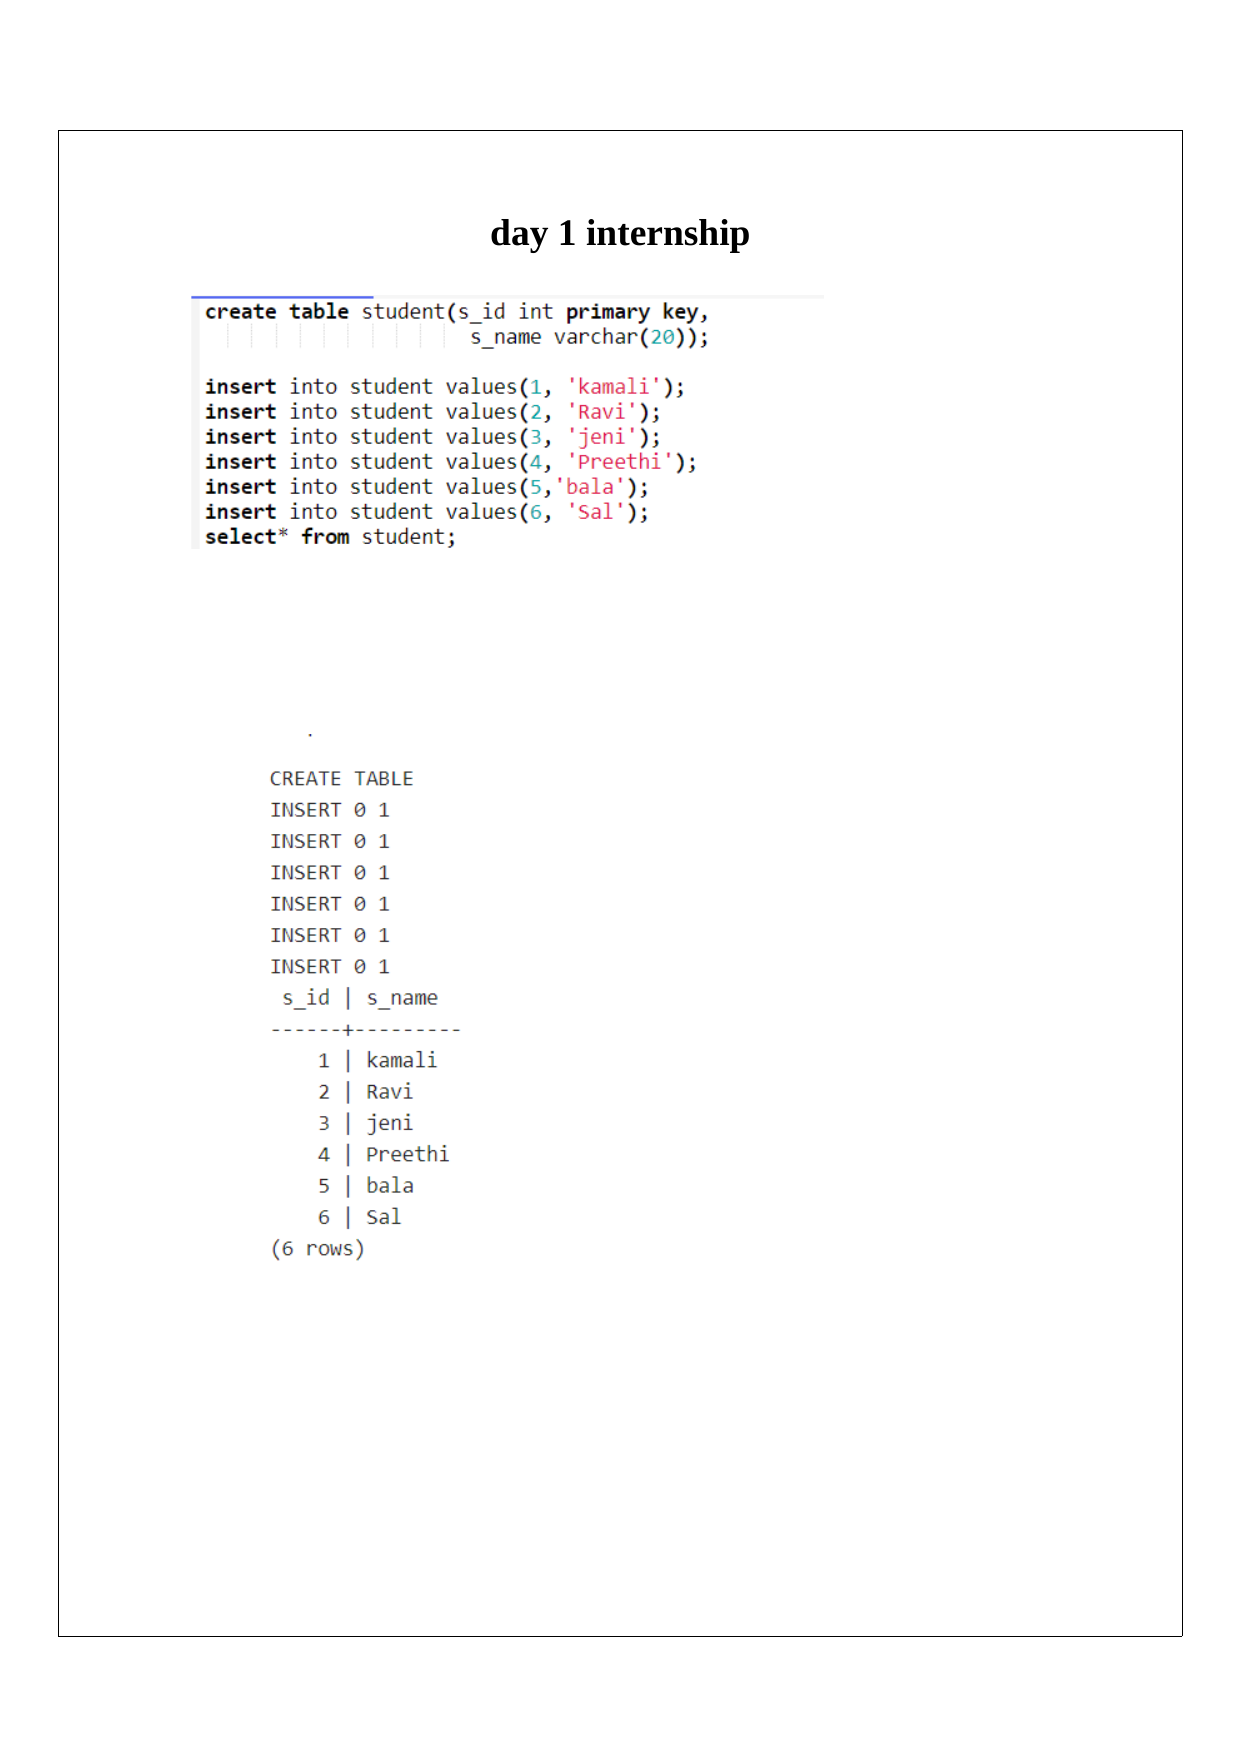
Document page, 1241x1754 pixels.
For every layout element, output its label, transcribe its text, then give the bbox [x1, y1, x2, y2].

text day 1 internship [67, 211, 1173, 254]
picture [191, 295, 824, 549]
picture [260, 734, 668, 1273]
